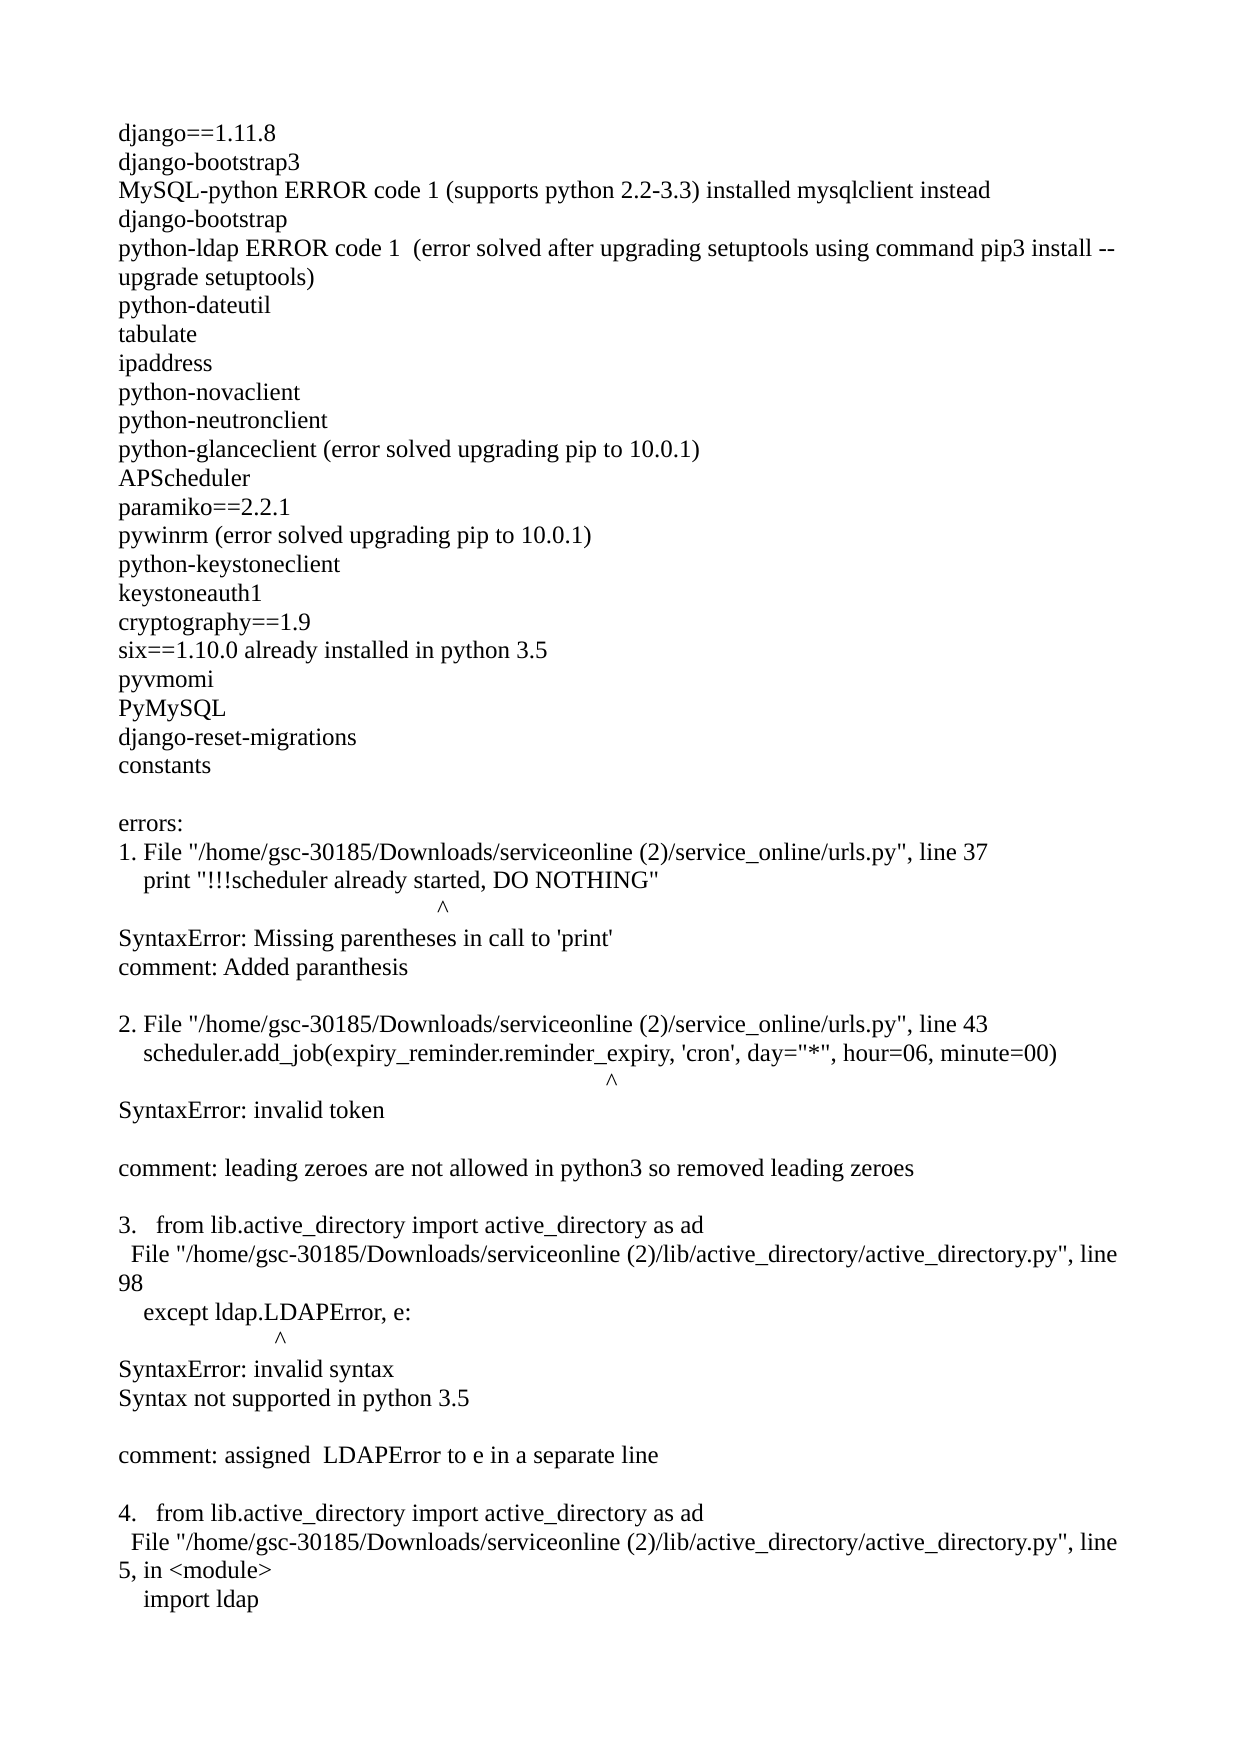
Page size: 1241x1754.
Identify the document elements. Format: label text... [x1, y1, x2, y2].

text APScheduler [118, 463, 1122, 492]
text django==1.11.8 [118, 118, 1122, 147]
text constants [118, 751, 1122, 779]
text django-bootstrap3 [118, 147, 1122, 176]
text django-bootstrap [118, 204, 1122, 233]
text comment: Added paranthesis [118, 952, 1122, 981]
text python-dateutil [118, 291, 1122, 319]
text cryptography==1.9 [118, 607, 1122, 636]
text comment: assigned LDAPError to e in a separate line [118, 1441, 1122, 1469]
text django-reset-migrations [118, 722, 1122, 751]
text ^ [118, 894, 1122, 923]
text 4. from lib.active_directory import active_directory as ad [118, 1498, 1122, 1527]
text tabulate [118, 319, 1122, 348]
text MySQL-python ERROR code 1 (supports python 2.2-3.3) installed mysqlclient instead [118, 176, 1122, 204]
text keystoneauth1 [118, 578, 1122, 607]
text comment: leading zeroes are not allowed in python3 so removed leading zeroes [118, 1153, 1122, 1182]
text 3. from lib.active_directory import active_directory as ad [118, 1211, 1122, 1239]
text paramiko==2.2.1 [118, 492, 1122, 521]
text pywinrm (error solved upgrading pip to 10.0.1) [118, 521, 1122, 549]
text errors: [118, 808, 1122, 837]
text ^ [118, 1067, 1122, 1096]
text SyntaxError: invalid token [118, 1096, 1122, 1124]
text 2. File "/home/gsc-30185/Downloads/serviceonline (2)/service_online/urls.py", line 43 [118, 1009, 1122, 1038]
text python-novaclient [118, 377, 1122, 406]
text ipaddress [118, 348, 1122, 377]
text pyvmomi [118, 664, 1122, 693]
text File "/home/gsc-30185/Downloads/serviceonline (2)/lib/active_directory/active_directory.py", line 98 [118, 1239, 1122, 1297]
text SyntaxError: Missing parentheses in call to 'print' [118, 923, 1122, 952]
text python-keystoneclient [118, 549, 1122, 578]
text Syntax not supported in python 3.5 [118, 1383, 1122, 1412]
text 1. File "/home/gsc-30185/Downloads/serviceonline (2)/service_online/urls.py", line 37 [118, 837, 1122, 866]
text python-ldap ERROR code 1 (error solved after upgrading setuptools using command pip3 install --upgrade setuptools) [118, 233, 1122, 291]
text python-glanceclient (error solved upgrading pip to 10.0.1) [118, 434, 1122, 463]
text ^ [118, 1326, 1122, 1354]
text import ldap [118, 1584, 1122, 1613]
text print "!!!scheduler already started, DO NOTHING" [118, 866, 1122, 894]
text python-neutronclient [118, 406, 1122, 434]
text six==1.10.0 already installed in python 3.5 [118, 636, 1122, 664]
text File "/home/gsc-30185/Downloads/serviceonline (2)/lib/active_directory/active_directory.py", line 5, in <module> [118, 1527, 1122, 1584]
text except ldap.LDAPError, e: [118, 1297, 1122, 1326]
text SyntaxError: invalid syntax [118, 1354, 1122, 1383]
text PyMySQL [118, 693, 1122, 722]
text scheduler.add_job(expiry_reminder.reminder_expiry, 'cron', day="*", hour=06, minute=00) [118, 1038, 1122, 1067]
